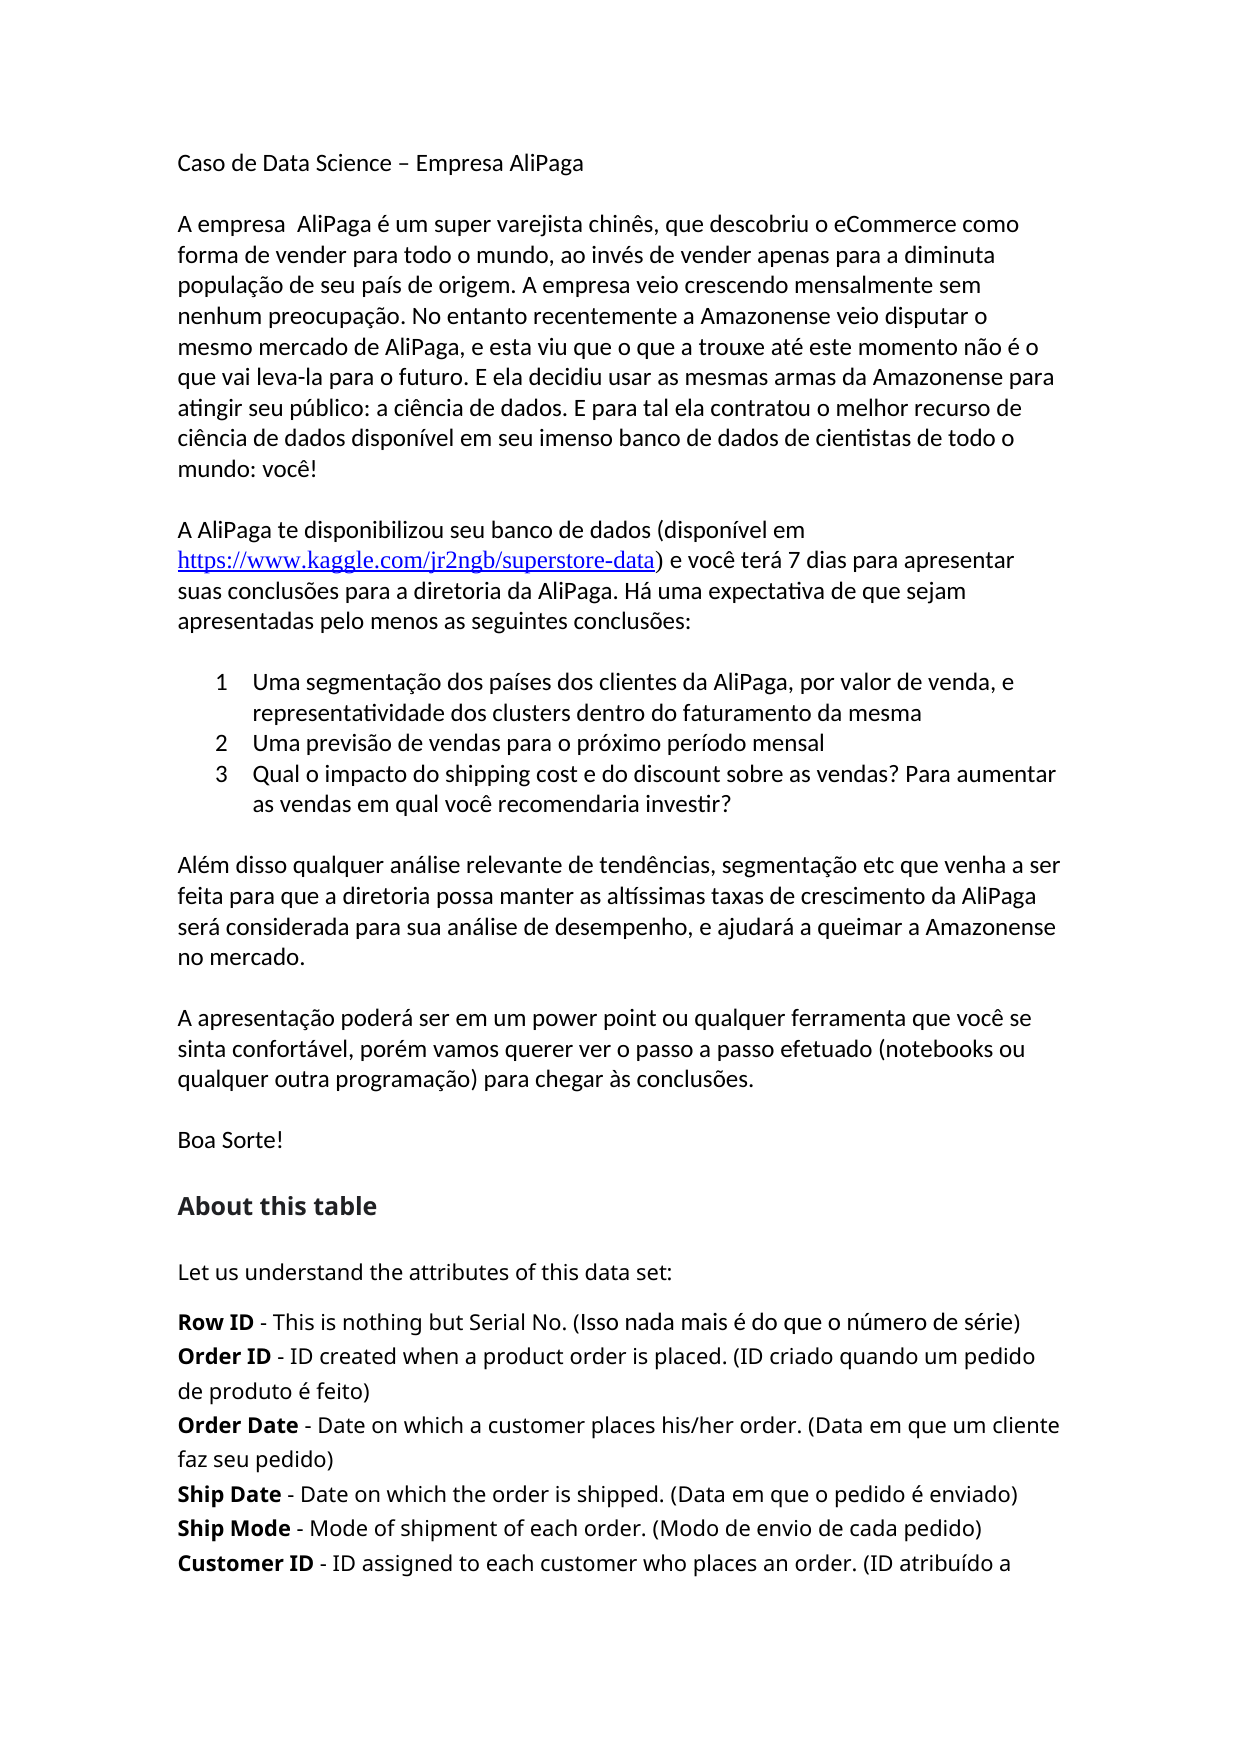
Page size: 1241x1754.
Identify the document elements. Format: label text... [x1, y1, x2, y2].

text A apresentação poderá ser em um power point ou qualquer ferramenta que você se sinta confortável, porém vamos querer ver o passo a passo efetuado (notebooks ou qualquer outra programação) para chegar às conclusões. [177, 1002, 1063, 1094]
text A empresa AliPaga é um super varejista chinês, que descobriu o eCommerce como forma de vender para todo o mundo, ao invés de vender apenas para a diminuta população de seu país de origem. A empresa veio crescendo mensalmente sem nenhum preocupação. No entanto recentemente a Amazonense veio disputar o mesmo mercado de AliPaga, e esta viu que o que a trouxe até este momento não é o que vai leva-la para o futuro. E ela decidiu usar as mesmas armas da Amazonense para atingir seu público: a ciência de dados. E para tal ela contratou o melhor recurso de ciência de dados disponível em seu imenso banco de dados de cientistas de todo o mundo: você! [177, 209, 1063, 483]
text Boa Sorte! [177, 1124, 1063, 1155]
text Row ID - This is nothing but Serial No. (Isso nada mais é do que o número de série) Order ID - ID created when a product order is placed. (ID criado quando um pedido de produto é feito) Order Date - Date on which a customer places his/her order. (Data em que um cliente faz seu pedido) Ship Date - Date on which the order is shipped. (Data em que o pedido é enviado) Ship Mode - Mode of shipment of each order. (Modo de envio de cada pedido) Customer ID - ID assigned to each customer who places an order. (ID atribuído a [177, 1302, 1063, 1577]
text Além disso qualquer análise relevante de tendências, segmentação etc que venha a ser feita para que a diretoria possa manter as altíssimas taxas de crescimento da AliPaga será considerada para sua análise de desempenho, e ajudará a queimar a Amazonense no mercado. [177, 849, 1063, 972]
list Uma segmentação dos países dos clientes da AliPaga, por valor de venda, e representatividade dos clusters dentro do faturamento da mesma [215, 666, 1063, 727]
text Let us understand the attributes of this data set: [177, 1252, 1063, 1287]
text A AliPaga te disponibilizou seu banco de dados (disponível em https://www.kaggle.com/jr2ngb/superstore-data) e você terá 7 dias para apresentar suas conclusões para a diretoria da AliPaga. Há uma expectativa de que sejam apresentadas pelo menos as seguintes conclusões: [177, 514, 1063, 636]
list Uma previsão de vendas para o próximo período mensal [215, 727, 1063, 758]
text About this table [177, 1185, 1063, 1223]
text Caso de Data Science – Empresa AliPaga [177, 148, 1063, 178]
list Qual o impacto do shipping cost e do discount sobre as vendas? Para aumentar as vendas em qual você recomendaria investir? [215, 758, 1063, 819]
